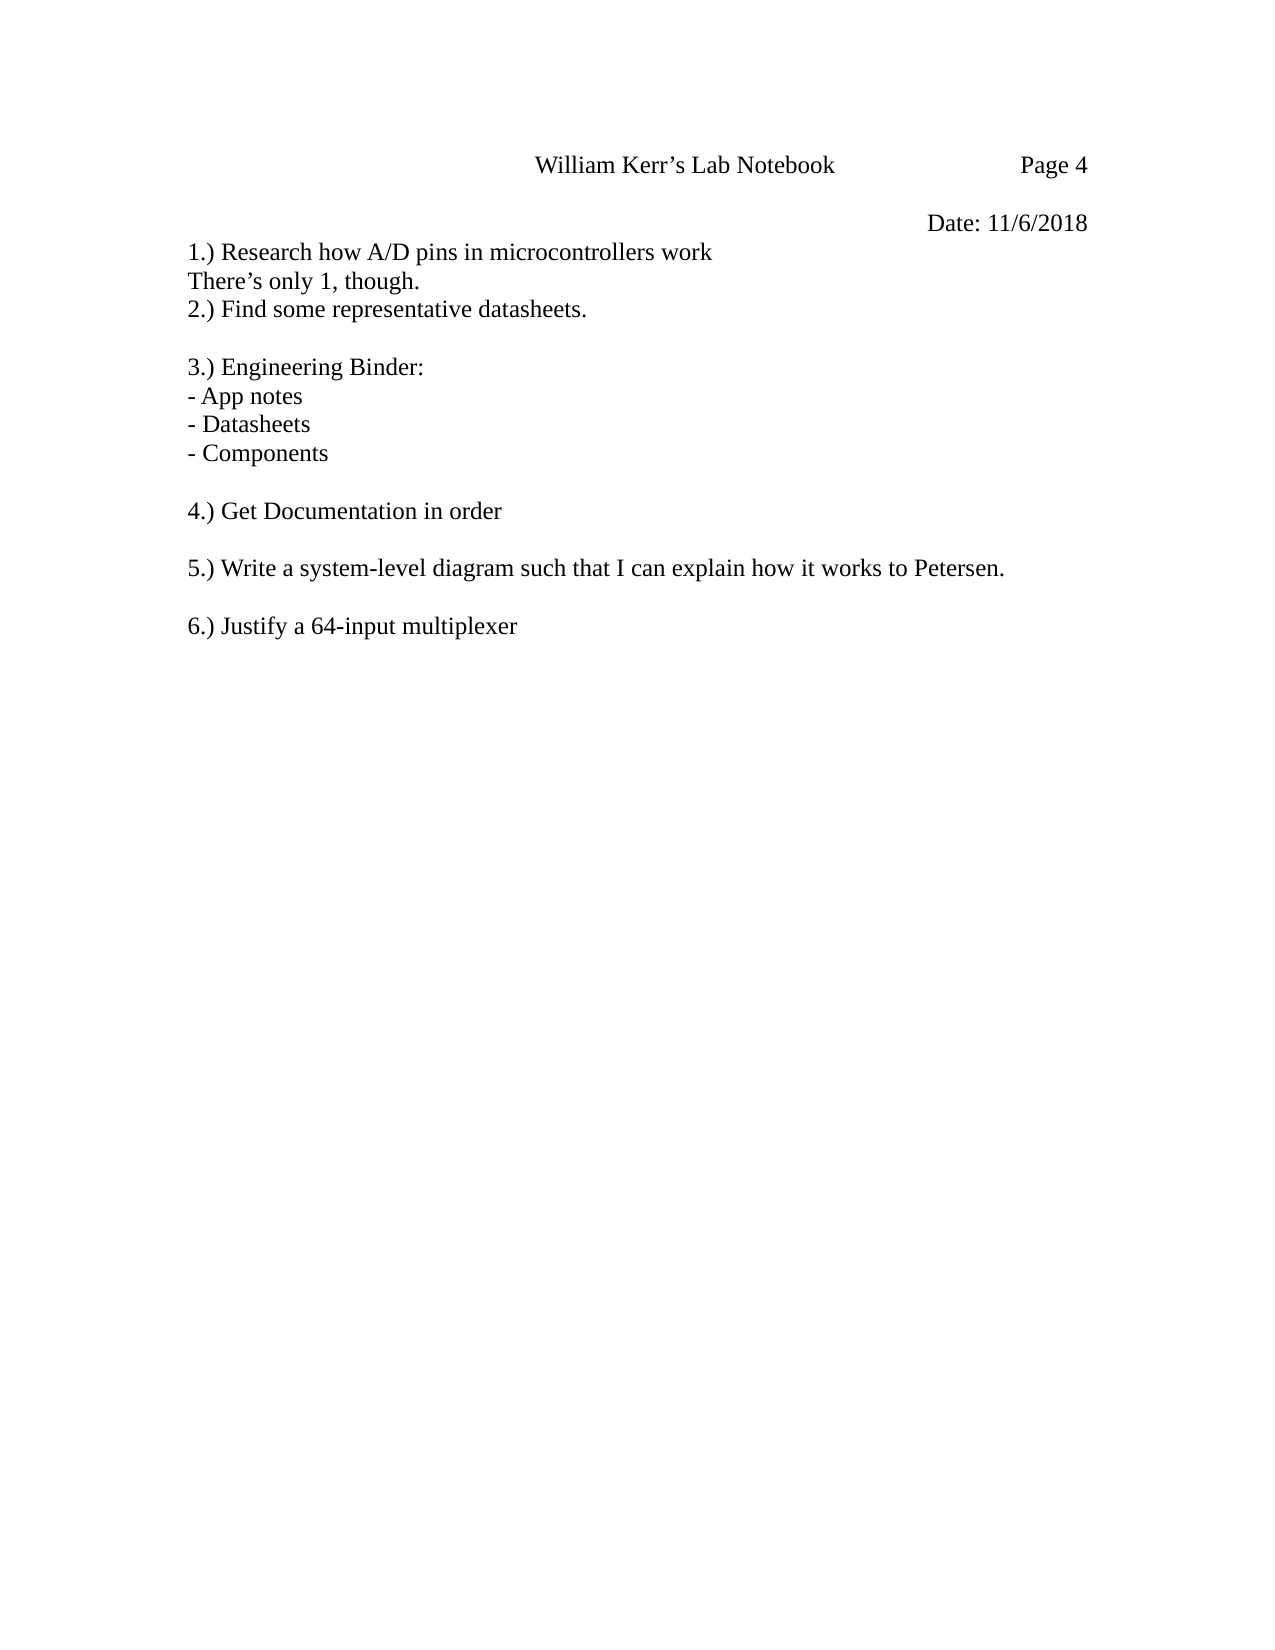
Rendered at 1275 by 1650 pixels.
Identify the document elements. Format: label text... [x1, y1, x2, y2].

text There’s only 1, though. [187, 266, 1087, 294]
text 3.) Engineering Binder: [187, 352, 1087, 381]
text 5.) Write a system-level diagram such that I can explain how it works to Petersen. [187, 553, 1087, 582]
text 2.) Find some representative datasheets. [187, 294, 1087, 323]
text 4.) Get Documentation in order [187, 496, 1087, 524]
text Date: 11/6/2018 [187, 208, 1087, 237]
text - Components [187, 438, 1087, 467]
text - App notes [187, 381, 1087, 409]
text - Datasheets [187, 409, 1087, 438]
text 1.) Research how A/D pins in microcontrollers work [187, 237, 1087, 266]
text 6.) Justify a 64-input multiplexer [187, 611, 1087, 639]
